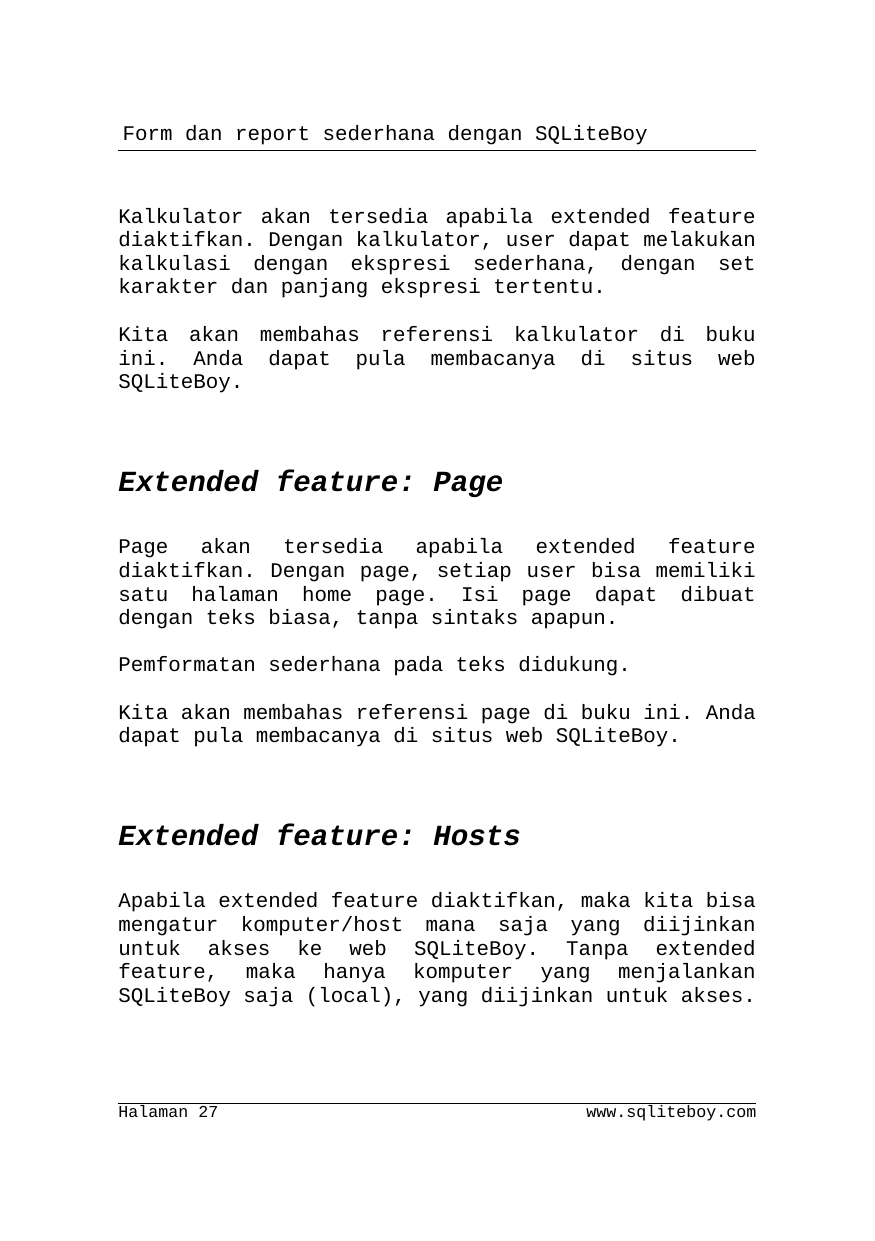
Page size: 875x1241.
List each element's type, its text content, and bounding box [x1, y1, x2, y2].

text Kita akan membahas referensi kalkulator di buku ini. Anda dapat pula membacanya di situs web SQLiteBoy. [118, 324, 756, 395]
text Pemformatan sederhana pada teks didukung. [118, 654, 756, 678]
text Kita akan membahas referensi page di buku ini. Anda dapat pula membacanya di situs web SQLiteBoy. [118, 702, 756, 749]
subtitle Extended feature: Page [118, 467, 756, 500]
subtitle Extended feature: Hosts [118, 821, 756, 854]
text Kalkulator akan tersedia apabila extended feature diaktifkan. Dengan kalkulator, user dapat melakukan kalkulasi dengan ekspresi sederhana, dengan set karakter dan panjang ekspresi tertentu. [118, 206, 756, 300]
text Page akan tersedia apabila extended feature diaktifkan. Dengan page, setiap user bisa memiliki satu halaman home page. Isi page dapat dibuat dengan teks biasa, tanpa sintaks apapun. [118, 536, 756, 631]
text Apabila extended feature diaktifkan, maka kita bisa mengatur komputer/host mana saja yang diijinkan untuk akses ke web SQLiteBoy. Tanpa extended feature, maka hanya komputer yang menjalankan SQLiteBoy saja (local), yang diijinkan untuk akses. [118, 891, 756, 1009]
